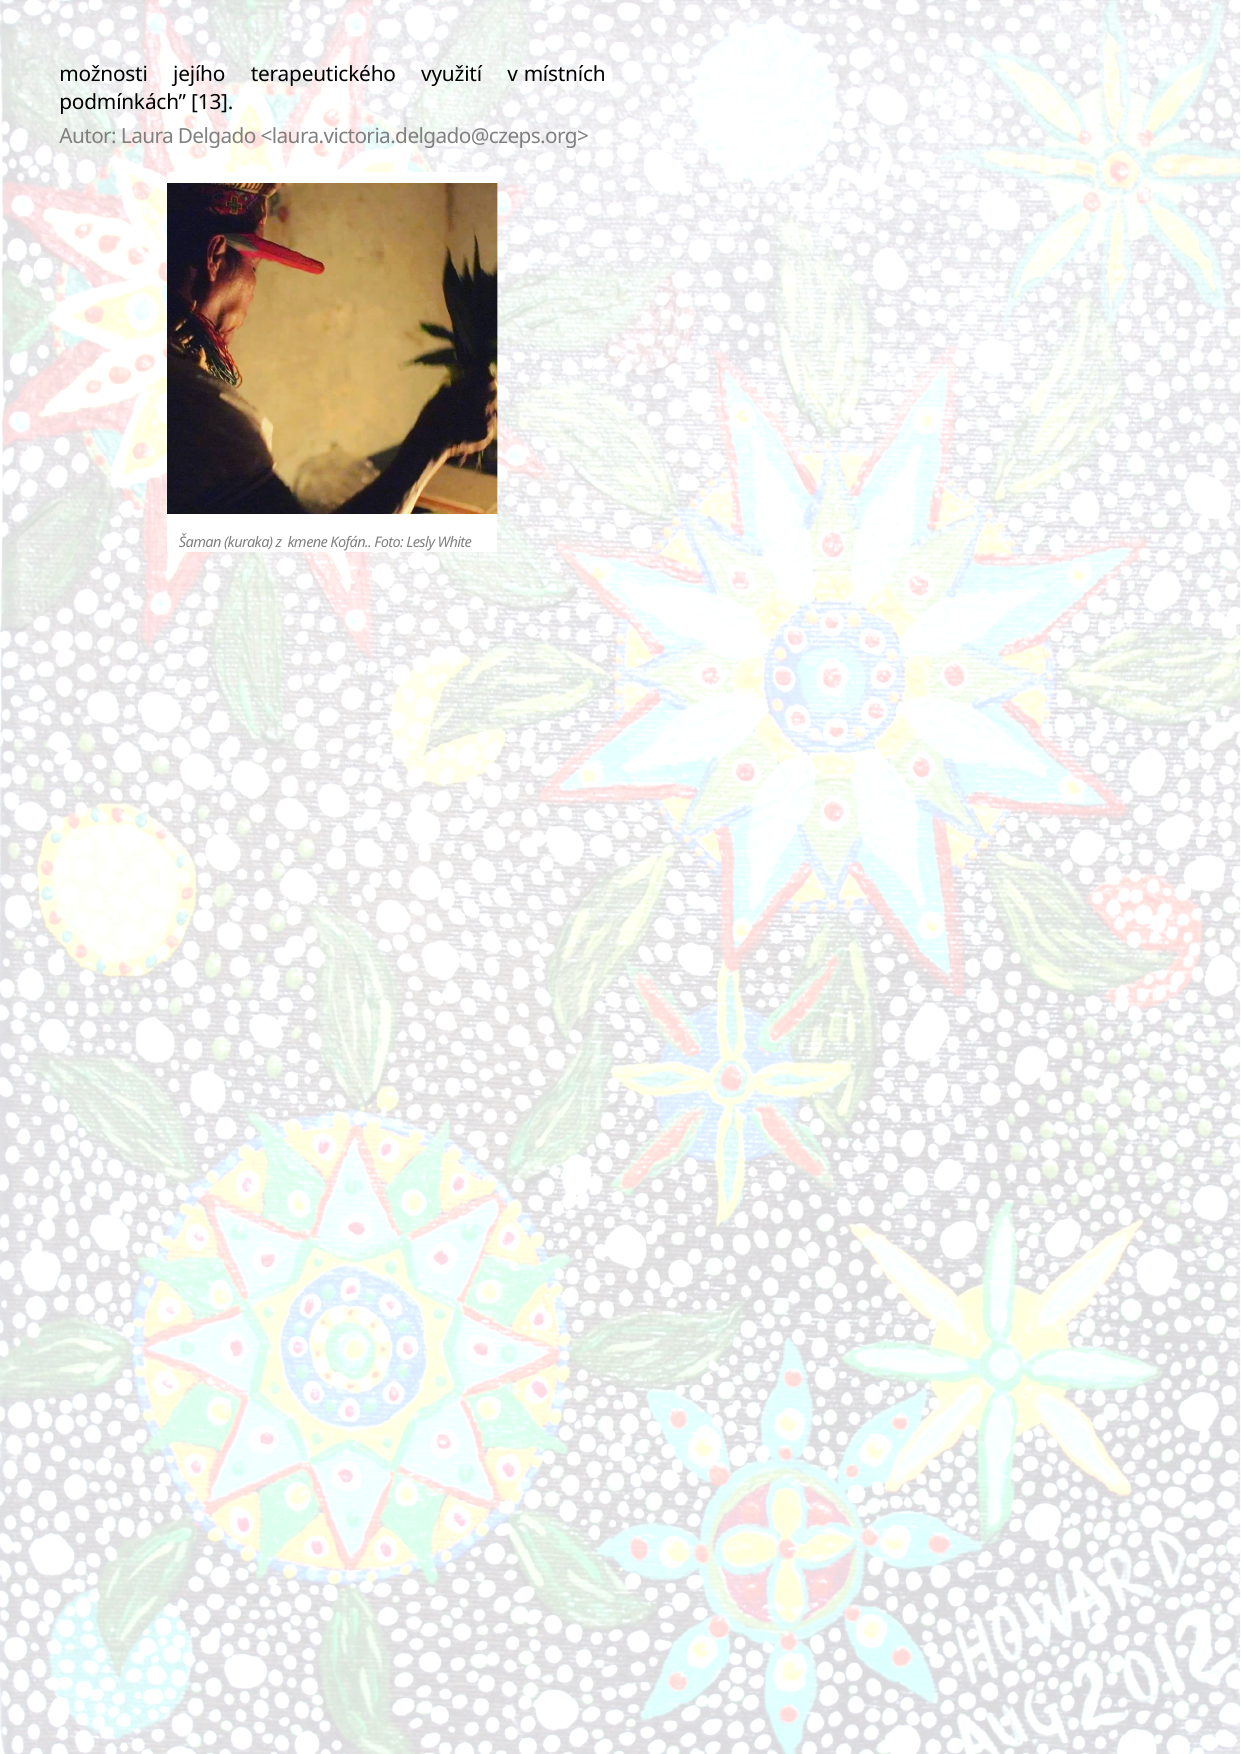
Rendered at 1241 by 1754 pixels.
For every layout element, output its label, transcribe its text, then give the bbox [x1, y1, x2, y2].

text Šaman (kuraka) z kmene Kofán.. Foto: Lesly White [754, 402, 1061, 439]
picture [742, 70, 1074, 402]
